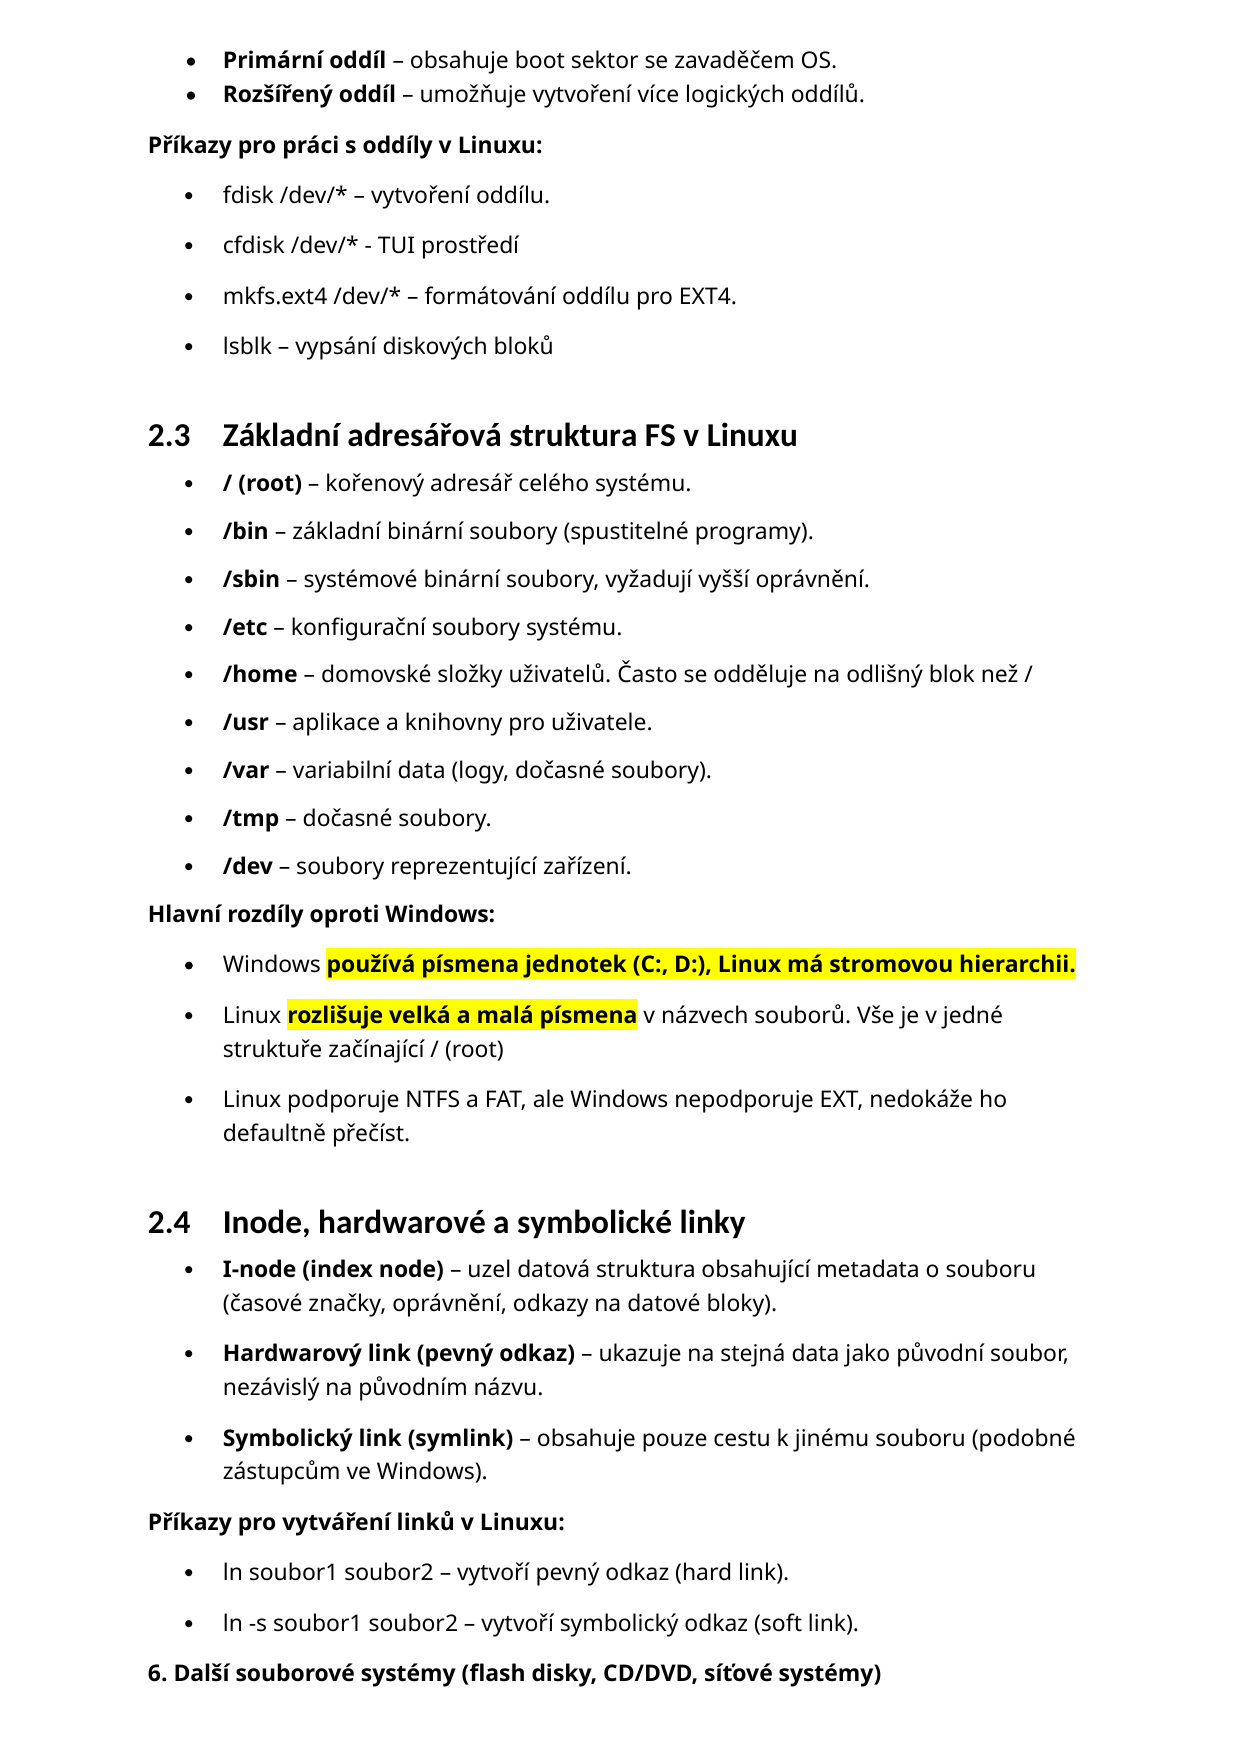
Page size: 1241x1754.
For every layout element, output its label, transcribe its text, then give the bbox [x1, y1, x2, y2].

list I-node (index node) – uzel datová struktura obsahující metadata o souboru (časové značky, oprávnění, odkazy na datové bloky). [185, 1253, 1093, 1318]
text 6. Další souborové systémy (flash disky, CD/DVD, síťové systémy) [148, 1657, 1093, 1688]
subtitle Základní adresářová struktura FS v Linuxu [148, 414, 1093, 455]
list mkfs.ext4 /dev/* – formátování oddílu pro EXT4. [185, 280, 1093, 311]
list Hardwarový link (pevný odkaz) – ukazuje na stejná data jako původní soubor, nezávislý na původním názvu. [185, 1337, 1093, 1402]
list Linux podporuje NTFS a FAT, ale Windows nepodporuje EXT, nedokáže ho defaultně přečíst. [185, 1083, 1093, 1182]
text Příkazy pro práci s oddíly v Linuxu: [148, 128, 1093, 160]
subtitle Inode, hardwarové a symbolické linky [148, 1201, 1093, 1242]
list lsblk – vypsání diskových bloků [185, 330, 1093, 395]
list Symbolický link (symlink) – obsahuje pouze cestu k jinému souboru (podobné zástupcům ve Windows). [185, 1421, 1093, 1486]
text Příkazy pro vytváření linků v Linuxu: [148, 1506, 1093, 1537]
list ln -s soubor1 soubor2 – vytvoří symbolický odkaz (soft link). [185, 1606, 1093, 1638]
list Windows používá písmena jednotek (C:, D:), Linux má stromovou hierarchii. [185, 948, 1093, 979]
list Linux rozlišuje velká a malá písmena v názvech souborů. Vše je v jedné struktuře začínající / (root) [185, 999, 1093, 1064]
list ln soubor1 soubor2 – vytvoří pevný odkaz (hard link). [185, 1556, 1093, 1587]
list /usr – aplikace a knihovny pro uživatele. [185, 706, 1093, 737]
list Rozšířený oddíl – umožňuje vytvoření více logických oddílů. [185, 78, 1093, 109]
list cfdisk /dev/* - TUI prostředí [185, 229, 1093, 261]
list /var – variabilní data (logy, dočasné soubory). [185, 754, 1093, 785]
list Primární oddíl – obsahuje boot sektor se zavaděčem OS. [185, 44, 1093, 76]
list /tmp – dočasné soubory. [185, 802, 1093, 833]
list fdisk /dev/* – vytvoření oddílu. [185, 179, 1093, 210]
list /home – domovské složky uživatelů. Často se odděluje na odlišný blok než / [185, 658, 1093, 689]
list /sbin – systémové binární soubory, vyžadují vyšší oprávnění. [185, 562, 1093, 594]
list /etc – konfigurační soubory systému. [185, 610, 1093, 642]
list / (root) – kořenový adresář celého systému. [185, 467, 1093, 498]
list /bin – základní binární soubory (spustitelné programy). [185, 514, 1093, 546]
text Hlavní rozdíly oproti Windows: [148, 898, 1093, 929]
list /dev – soubory reprezentující zařízení. [185, 850, 1093, 881]
